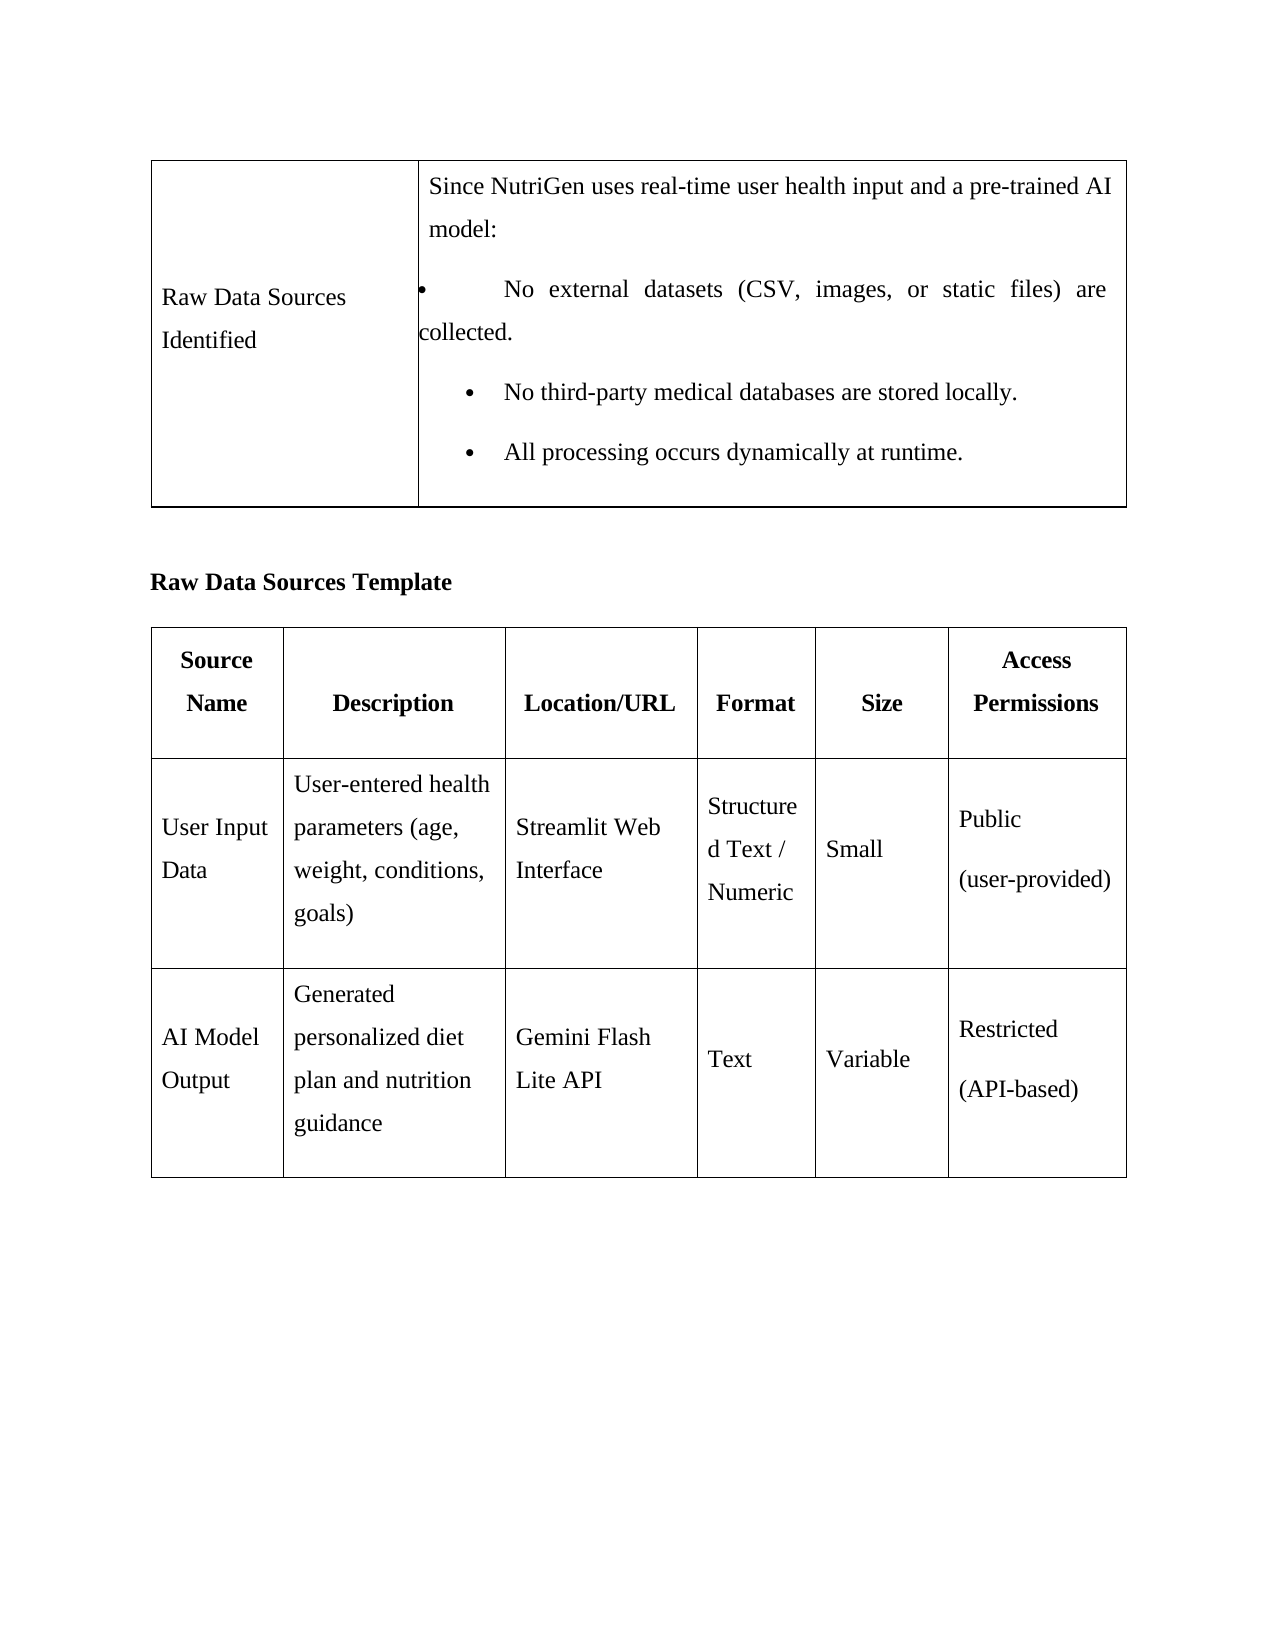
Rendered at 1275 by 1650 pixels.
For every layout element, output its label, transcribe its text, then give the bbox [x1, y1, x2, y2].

table_cell Generated personalized diet plan and nutrition guidance [284, 969, 505, 1177]
table_cell Structure d Text / Numeric [698, 759, 815, 967]
table_header Raw Data Sources Identified [152, 161, 418, 506]
table_cell Small [816, 759, 948, 967]
table_header Format [698, 628, 815, 757]
table_cell Public (user-provided) [949, 759, 1126, 967]
table_header Source Name [152, 628, 283, 757]
table_cell Streamlit Web Interface [506, 759, 697, 967]
table_cell Variable [816, 969, 948, 1177]
table_header Description [284, 628, 505, 757]
table_cell Gemini Flash Lite API [506, 969, 697, 1177]
table_cell User-entered health parameters (age, weight, conditions, goals) [284, 759, 505, 967]
table_cell Text [698, 969, 815, 1177]
table_header Access Permissions [949, 628, 1126, 757]
table_header Size [816, 628, 948, 757]
text Raw Data Sources Template [150, 567, 1162, 596]
table_header Since NutriGen uses real-time user health input and a pre-trained AI model: No external datasets (CSV, images, or static files) are collected. No third-party medical databases are stored locally. All processing occurs dynamically at runtime. [419, 161, 1126, 506]
table_cell AI Model Output [152, 969, 283, 1177]
table_header Location/URL [506, 628, 697, 757]
table_cell Restricted (API-based) [949, 969, 1126, 1177]
table_cell User Input Data [152, 759, 283, 967]
